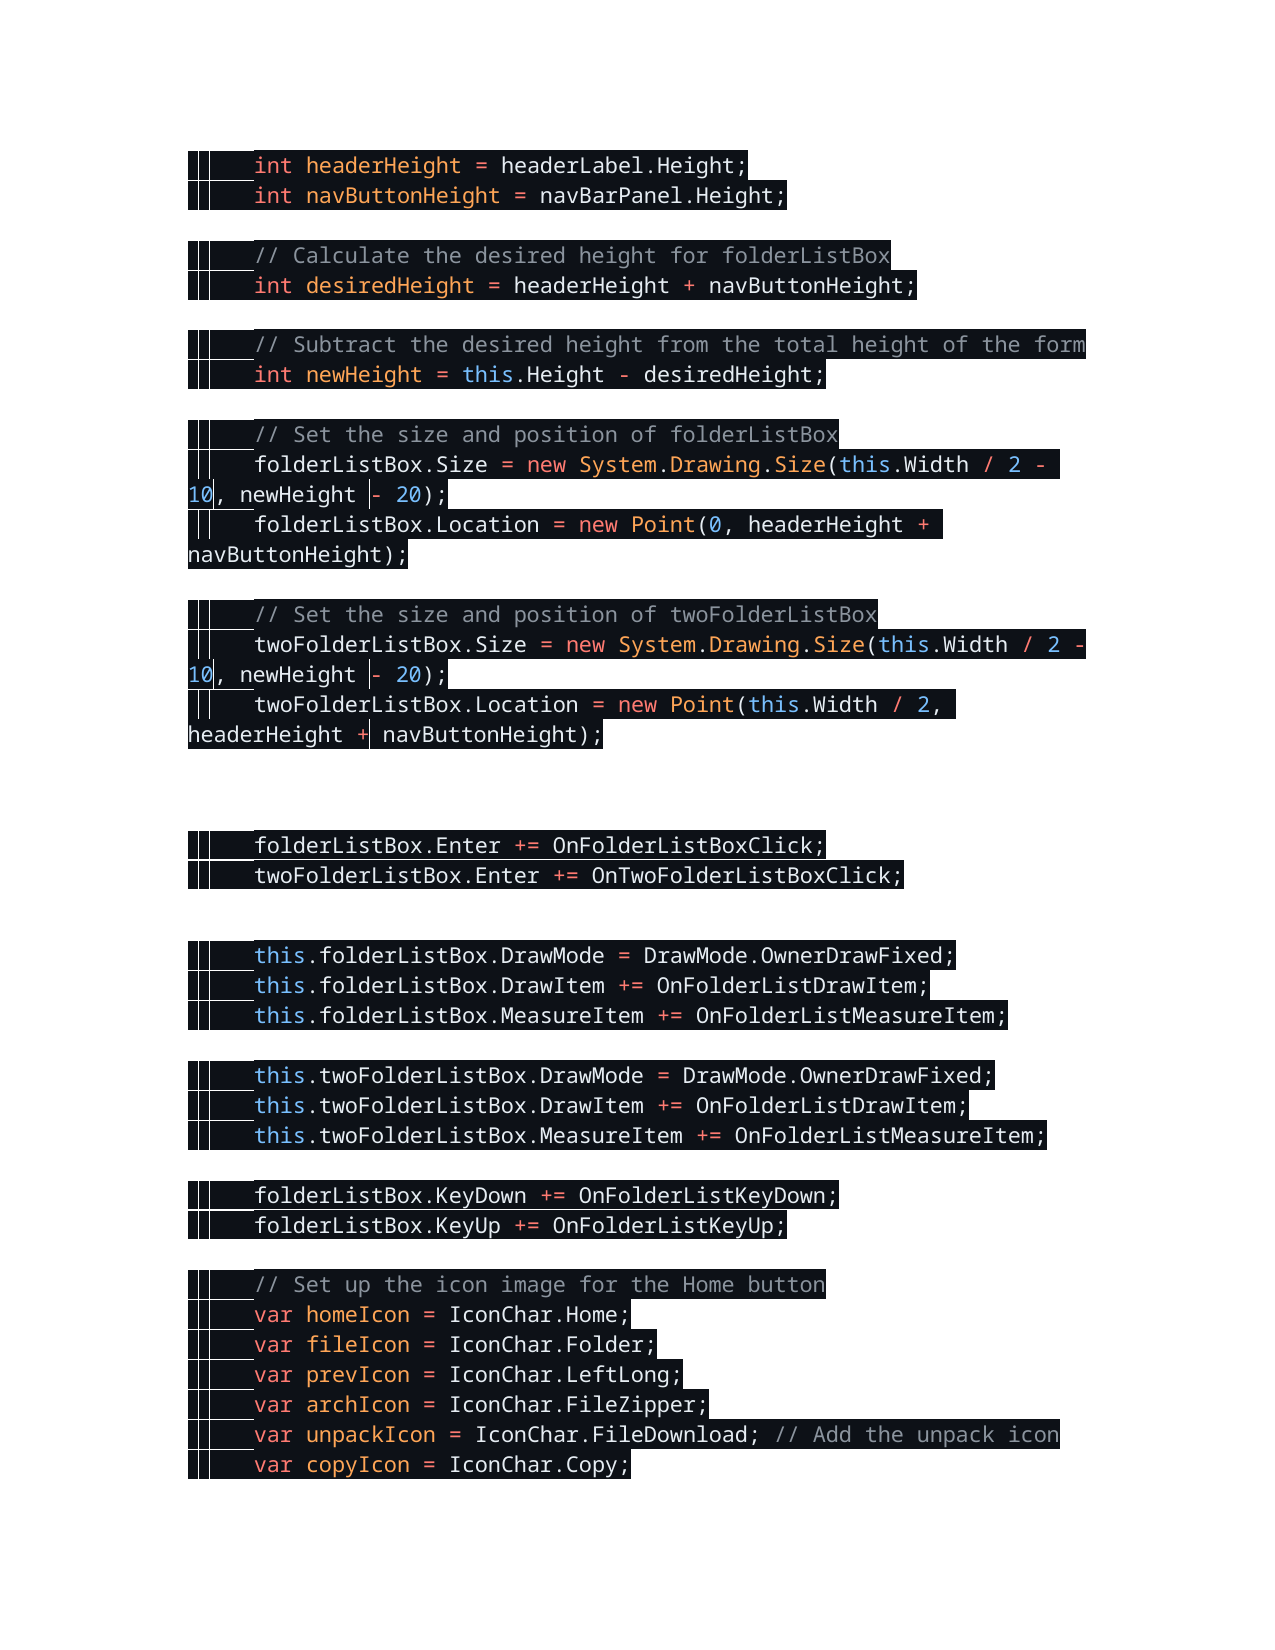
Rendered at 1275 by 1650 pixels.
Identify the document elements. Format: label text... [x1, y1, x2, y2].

text // Set the size and position of folderListBox [187, 419, 1087, 449]
text folderListBox.Size = new System.Drawing.Size(this.Width / 2 - 10, newHeight - 20); [187, 449, 1087, 509]
text twoFolderListBox.Size = new System.Drawing.Size(this.Width / 2 - 10, newHeight - 20); [187, 629, 1087, 689]
text // Subtract the desired height from the total height of the form [187, 329, 1087, 359]
text int navButtonHeight = navBarPanel.Height; [187, 180, 1087, 210]
text // Calculate the desired height for folderListBox [187, 240, 1087, 270]
text // Set up the icon image for the Home button [187, 1269, 1087, 1299]
text folderListBox.KeyDown += OnFolderListKeyDown; [187, 1179, 1087, 1209]
text var fileIcon = IconChar.Folder; [187, 1329, 1087, 1359]
text this.twoFolderListBox.DrawItem += OnFolderListDrawItem; [187, 1090, 1087, 1120]
text int newHeight = this.Height - desiredHeight; [187, 359, 1087, 389]
text this.folderListBox.DrawMode = DrawMode.OwnerDrawFixed; [187, 940, 1087, 970]
text int headerHeight = headerLabel.Height; [187, 150, 1087, 180]
text this.folderListBox.DrawItem += OnFolderListDrawItem; [187, 970, 1087, 1000]
text var archIcon = IconChar.FileZipper; [187, 1389, 1087, 1419]
text var copyIcon = IconChar.Copy; [187, 1449, 1087, 1479]
text folderListBox.Enter += OnFolderListBoxClick; [187, 829, 1087, 859]
text twoFolderListBox.Enter += OnTwoFolderListBoxClick; [187, 859, 1087, 889]
text var homeIcon = IconChar.Home; [187, 1299, 1087, 1329]
text int desiredHeight = headerHeight + navButtonHeight; [187, 270, 1087, 300]
text var unpackIcon = IconChar.FileDownload; // Add the unpack icon [187, 1419, 1087, 1449]
text var prevIcon = IconChar.LeftLong; [187, 1359, 1087, 1389]
text this.folderListBox.MeasureItem += OnFolderListMeasureItem; [187, 1000, 1087, 1030]
text folderListBox.Location = new Point(0, headerHeight + navButtonHeight); [187, 509, 1087, 569]
text // Set the size and position of twoFolderListBox [187, 599, 1087, 629]
text folderListBox.KeyUp += OnFolderListKeyUp; [187, 1209, 1087, 1239]
text twoFolderListBox.Location = new Point(this.Width / 2, headerHeight + navButtonHeight); [187, 689, 1087, 749]
text this.twoFolderListBox.MeasureItem += OnFolderListMeasureItem; [187, 1120, 1087, 1150]
text this.twoFolderListBox.DrawMode = DrawMode.OwnerDrawFixed; [187, 1060, 1087, 1090]
